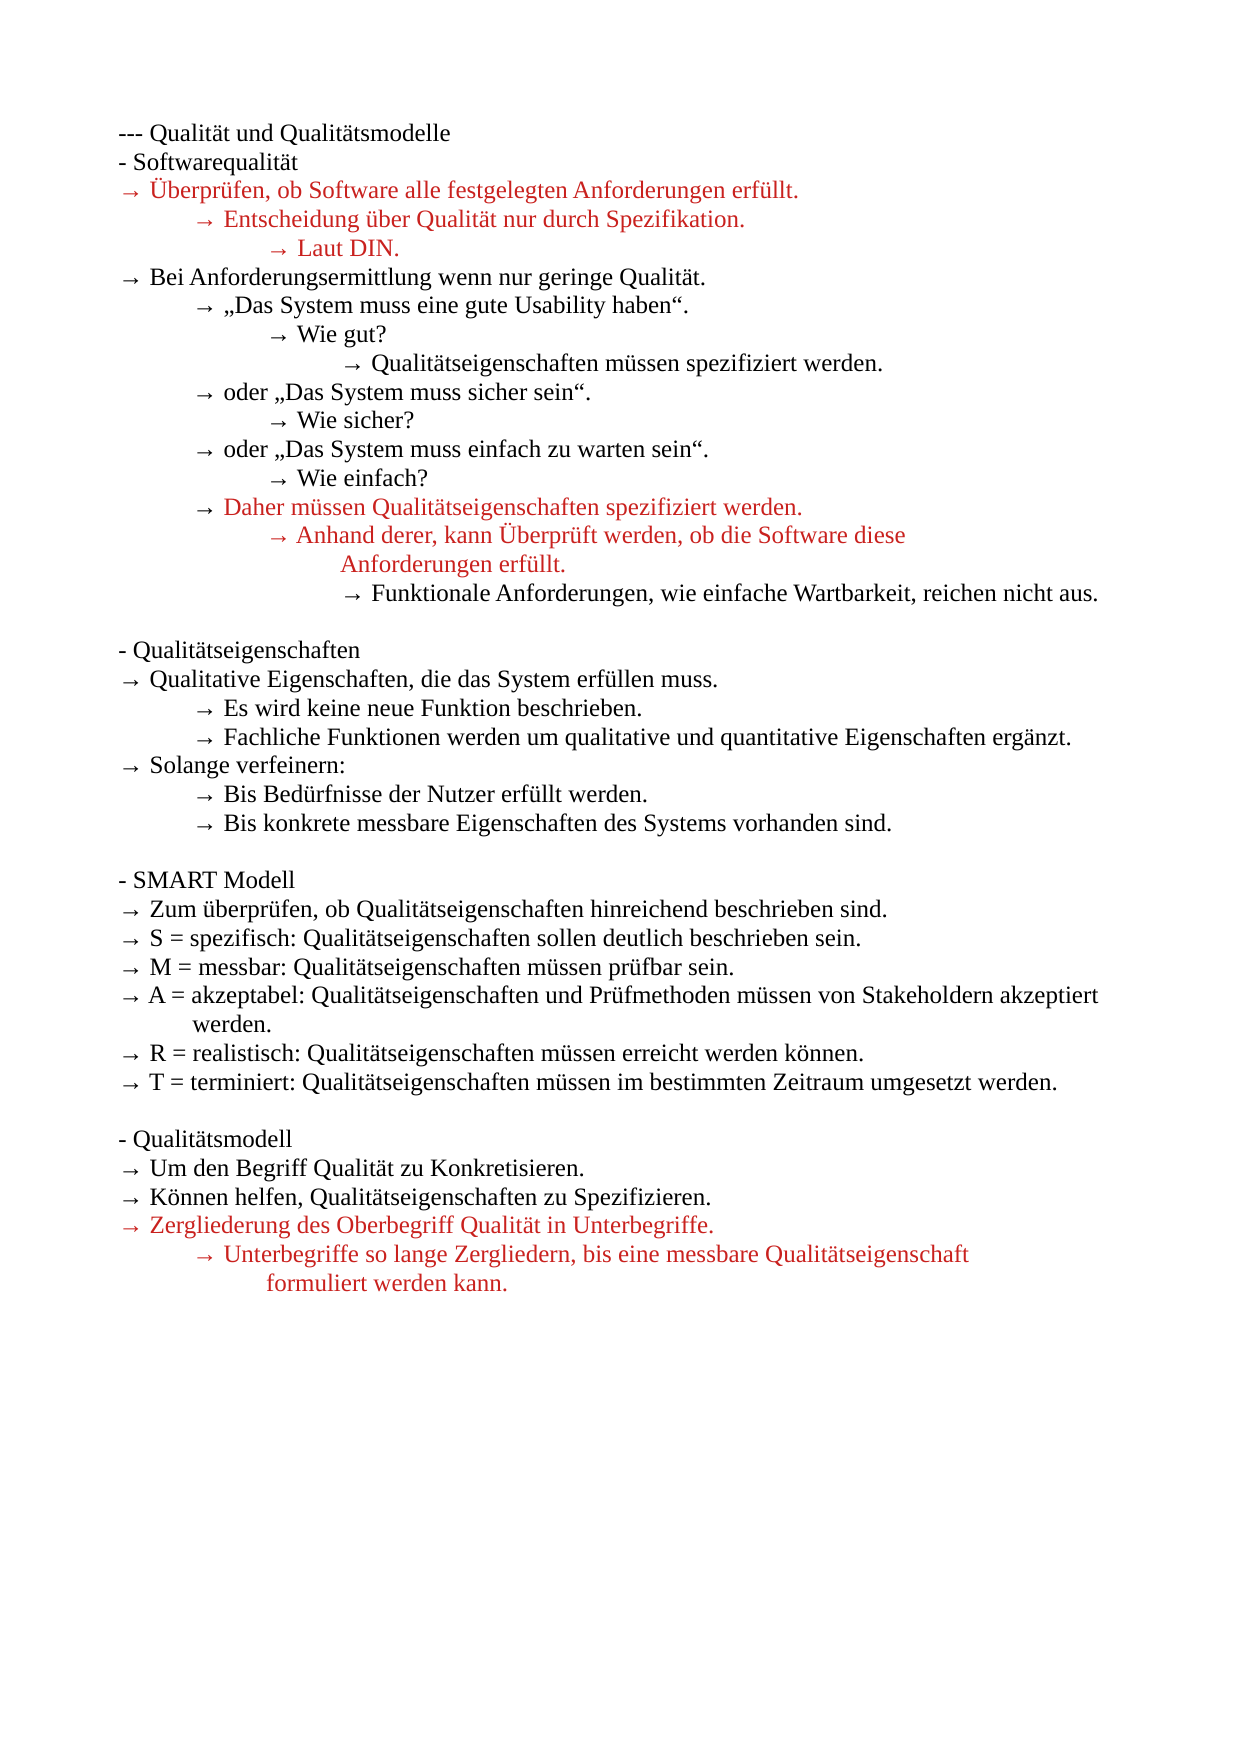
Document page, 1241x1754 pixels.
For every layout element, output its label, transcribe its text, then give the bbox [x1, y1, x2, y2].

text → Laut DIN. [118, 233, 1122, 262]
text → Unterbegriffe so lange Zergliedern, bis eine messbare Qualitätseigenschaft [118, 1239, 1122, 1268]
text - Softwarequalität [118, 147, 1122, 176]
text Anforderungen erfüllt. [118, 549, 1122, 578]
text → Qualitätseigenschaften müssen spezifiziert werden. [118, 348, 1122, 377]
text → Es wird keine neue Funktion beschrieben. [118, 693, 1122, 722]
text → Entscheidung über Qualität nur durch Spezifikation. [118, 204, 1122, 233]
text → Fachliche Funktionen werden um qualitative und quantitative Eigenschaften ergänzt. [118, 722, 1122, 751]
text → Qualitative Eigenschaften, die das System erfüllen muss. [118, 664, 1122, 693]
text → Daher müssen Qualitätseigenschaften spezifiziert werden. [118, 492, 1122, 521]
text → T = terminiert: Qualitätseigenschaften müssen im bestimmten Zeitraum umgesetzt werden. [118, 1067, 1122, 1096]
text → Können helfen, Qualitätseigenschaften zu Spezifizieren. [118, 1182, 1122, 1211]
text - Qualitätseigenschaften [118, 636, 1122, 664]
text → Zum überprüfen, ob Qualitätseigenschaften hinreichend beschrieben sind. [118, 894, 1122, 923]
text → Bei Anforderungsermittlung wenn nur geringe Qualität. [118, 262, 1122, 291]
text → Überprüfen, ob Software alle festgelegten Anforderungen erfüllt. [118, 176, 1122, 204]
text → Wie sicher? [118, 406, 1122, 434]
text → Bis konkrete messbare Eigenschaften des Systems vorhanden sind. [118, 808, 1122, 837]
text → Bis Bedürfnisse der Nutzer erfüllt werden. [118, 779, 1122, 808]
text → M = messbar: Qualitätseigenschaften müssen prüfbar sein. [118, 952, 1122, 981]
text → Solange verfeinern: [118, 751, 1122, 779]
text → Anhand derer, kann Überprüft werden, ob die Software diese [118, 521, 1122, 549]
text → S = spezifisch: Qualitätseigenschaften sollen deutlich beschrieben sein. [118, 923, 1122, 952]
text → A = akzeptabel: Qualitätseigenschaften und Prüfmethoden müssen von Stakeholdern akzeptiert werden. [118, 981, 1122, 1038]
text → „Das System muss eine gute Usability haben“. [118, 291, 1122, 319]
text → R = realistisch: Qualitätseigenschaften müssen erreicht werden können. [118, 1038, 1122, 1067]
text - SMART Modell [118, 866, 1122, 894]
text → oder „Das System muss einfach zu warten sein“. [118, 434, 1122, 463]
text → Zergliederung des Oberbegriff Qualität in Unterbegriffe. [118, 1211, 1122, 1239]
text → Funktionale Anforderungen, wie einfache Wartbarkeit, reichen nicht aus. [118, 578, 1122, 607]
text → Wie einfach? [118, 463, 1122, 492]
text formuliert werden kann. [118, 1268, 1122, 1297]
text → Um den Begriff Qualität zu Konkretisieren. [118, 1153, 1122, 1182]
text → Wie gut? [118, 319, 1122, 348]
text --- Qualität und Qualitätsmodelle [118, 118, 1122, 147]
text → oder „Das System muss sicher sein“. [118, 377, 1122, 406]
text - Qualitätsmodell [118, 1124, 1122, 1153]
